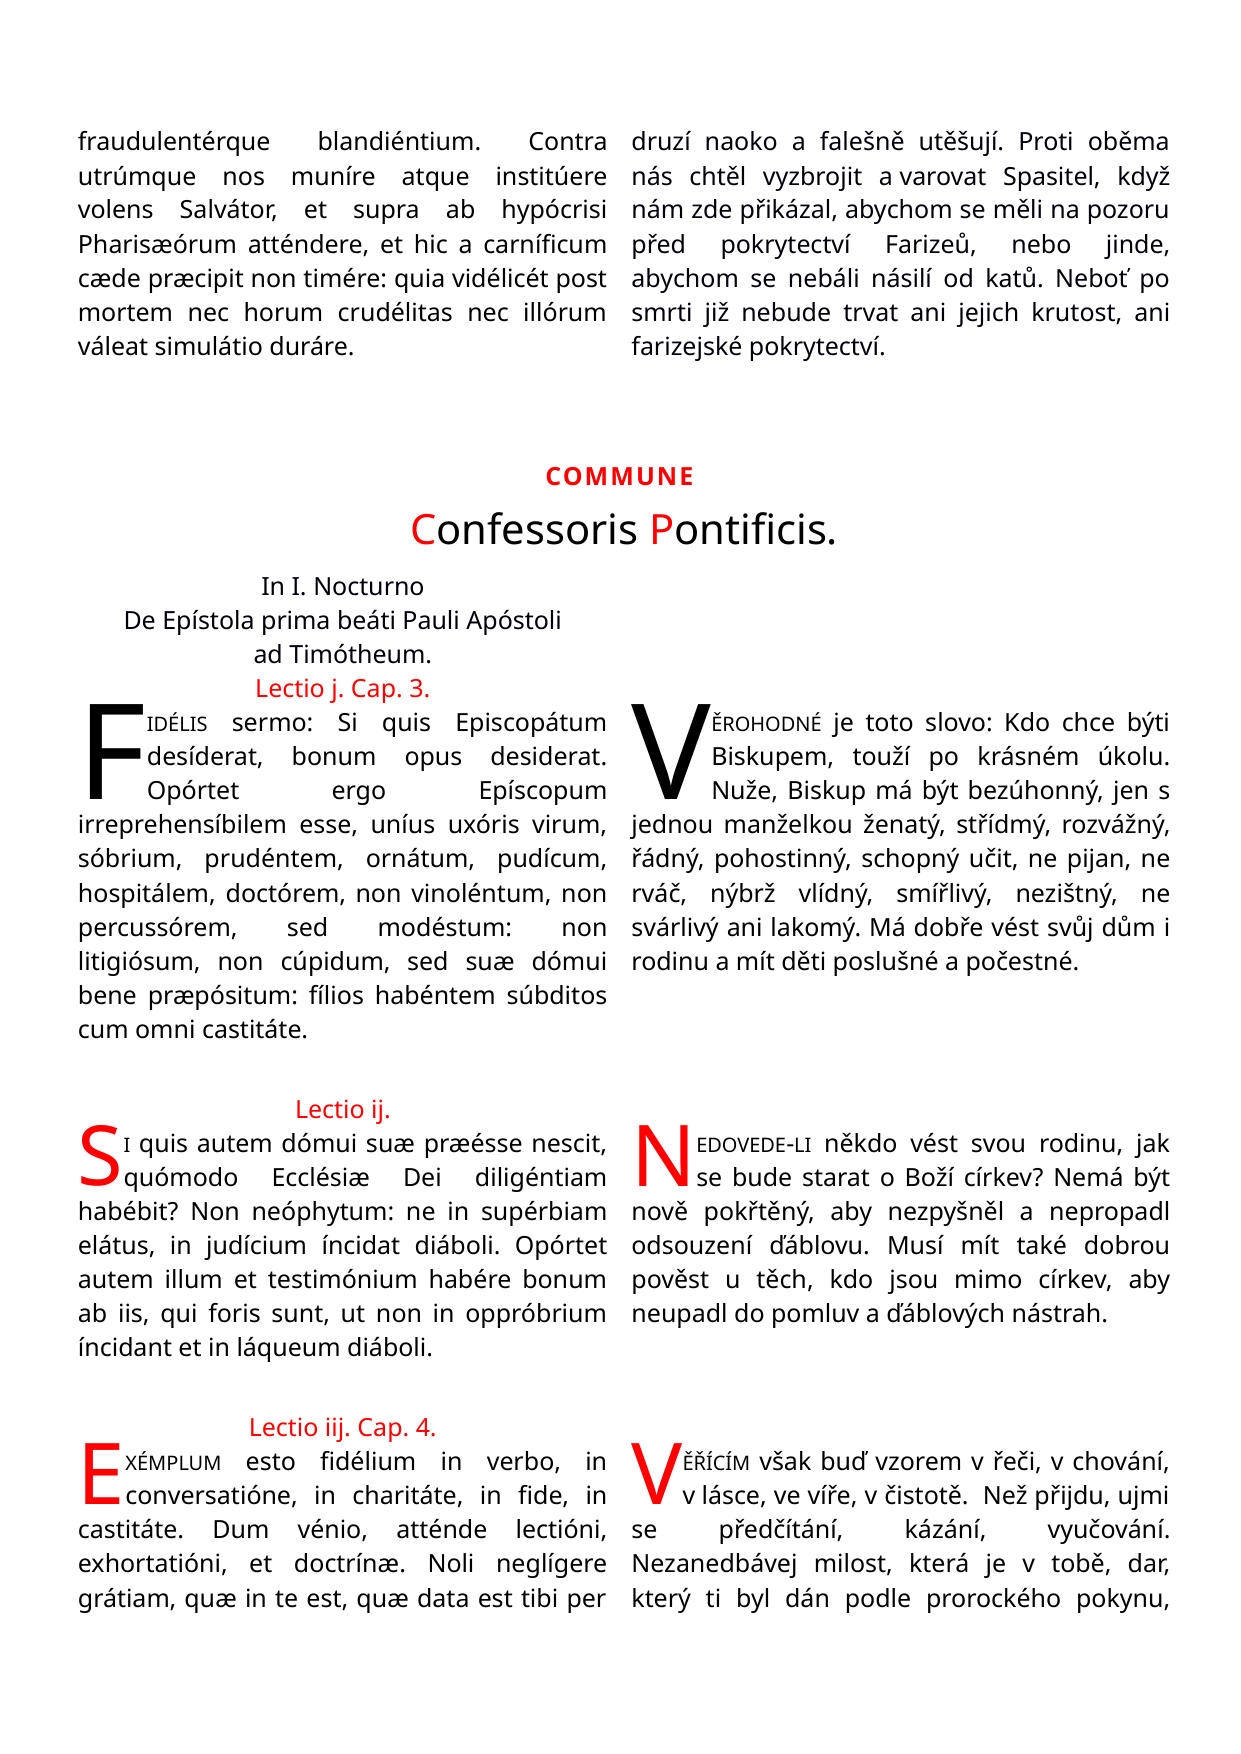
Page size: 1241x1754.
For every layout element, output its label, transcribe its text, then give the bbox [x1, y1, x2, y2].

table_cell Věrohodné je toto slovo: Kdo chce býti Biskupem, touží po krásném úkolu. Nuže, Biskup má být bezúhonný, jen s jednou manželkou ženatý, střídmý, rozvážný, řádný, pohostinný, schopný učit, ne pijan, ne rváč, nýbrž vlídný, smířlivý, nezištný, ne svárlivý ani lakomý. Má dobře vést svůj dům i rodinu a mít děti poslušné a počestné. [619, 563, 1182, 1086]
table_cell [619, 403, 1182, 448]
table_cell Lectio ij. Si quis autem dómui suæ præésse nescit, quómodo Ecclésiæ Dei diligéntiam habébit? Non neóphytum: ne in supérbiam elátus, in judícium íncidat diáboli. Opórtet autem illum et testimónium habére bonum ab iis, qui foris sunt, ut non in oppróbrium íncidant et in láqueum diáboli. [66, 1086, 619, 1404]
table_cell Nedovede-li někdo vést svou rodinu, jak se bude starat o Boží církev? Nemá být nově pokřtěný, aby nezpyšněl a nepropadl odsouzení ďáblovu. Musí mít také dobrou pověst u těch, kdo jsou mimo církev, aby neupadl do pomluv a ďáblových nástrah. [619, 1086, 1182, 1404]
table_cell Věřícím však buď vzorem v řeči, v chování, v lásce, ve víře, v čistotě. Než přijdu, ujmi se předčítání, kázání, vyučování. Nezanedbávej milost, která je v tobě, dar, který ti byl dán podle prorockého pokynu, [619, 1404, 1182, 1620]
table_cell druzí naoko a falešně utěšují. Proti oběma nás chtěl vyzbrojit a varovat Spasitel, když nám zde přikázal, abychom se měli na pozoru před pokrytectví Farizeů, nebo jinde, abychom se nebáli násilí od katů. Neboť po smrti již nebude trvat ani jejich krutost, ani farizejské pokrytectví. [619, 118, 1182, 402]
table_cell In I. Nocturno De Epístola prima beáti Pauli Apóstoli ad Timótheum. Lectio j. Cap. 3. Fidélis sermo: Si quis Episcopátum desíderat, bonum opus desiderat. Opórtet ergo Epíscopum irreprehensíbilem esse, uníus uxóris virum, sóbrium, prudéntem, ornátum, pudícum, hospitálem, doctórem‚ non vinoléntum, non percussórem, sed modéstum: non litigiósum, non cúpidum‚ sed suæ dómui bene præpósitum: fílios habéntem súbditos cum omni castitáte. [66, 563, 619, 1086]
table_cell Lectio iij. Cap. 4. Exémplum esto fidélium in verbo, in conversatióne, in charitáte, in fide, in castitáte. Dum vénio, atténde lectióni, exhortatióni, et doctrínæ. Noli neglígere grátiam‚ quæ in te est, quæ data est tibi per [66, 1404, 619, 1620]
table_cell [66, 403, 619, 448]
table_cell COMMUNE Confessoris Pontificis. [66, 449, 1182, 563]
table_cell fraudulentérque blandiéntium. Contra utrúmque nos muníre atque institúere volens Salvátor, et supra ab hypócrisi Pharisæórum atténdere, et hic a carníficum cæde præcipit non timére: quia vidélicét post mortem nec horum crudélitas nec illórum váleat simulátio duráre. [66, 118, 619, 402]
